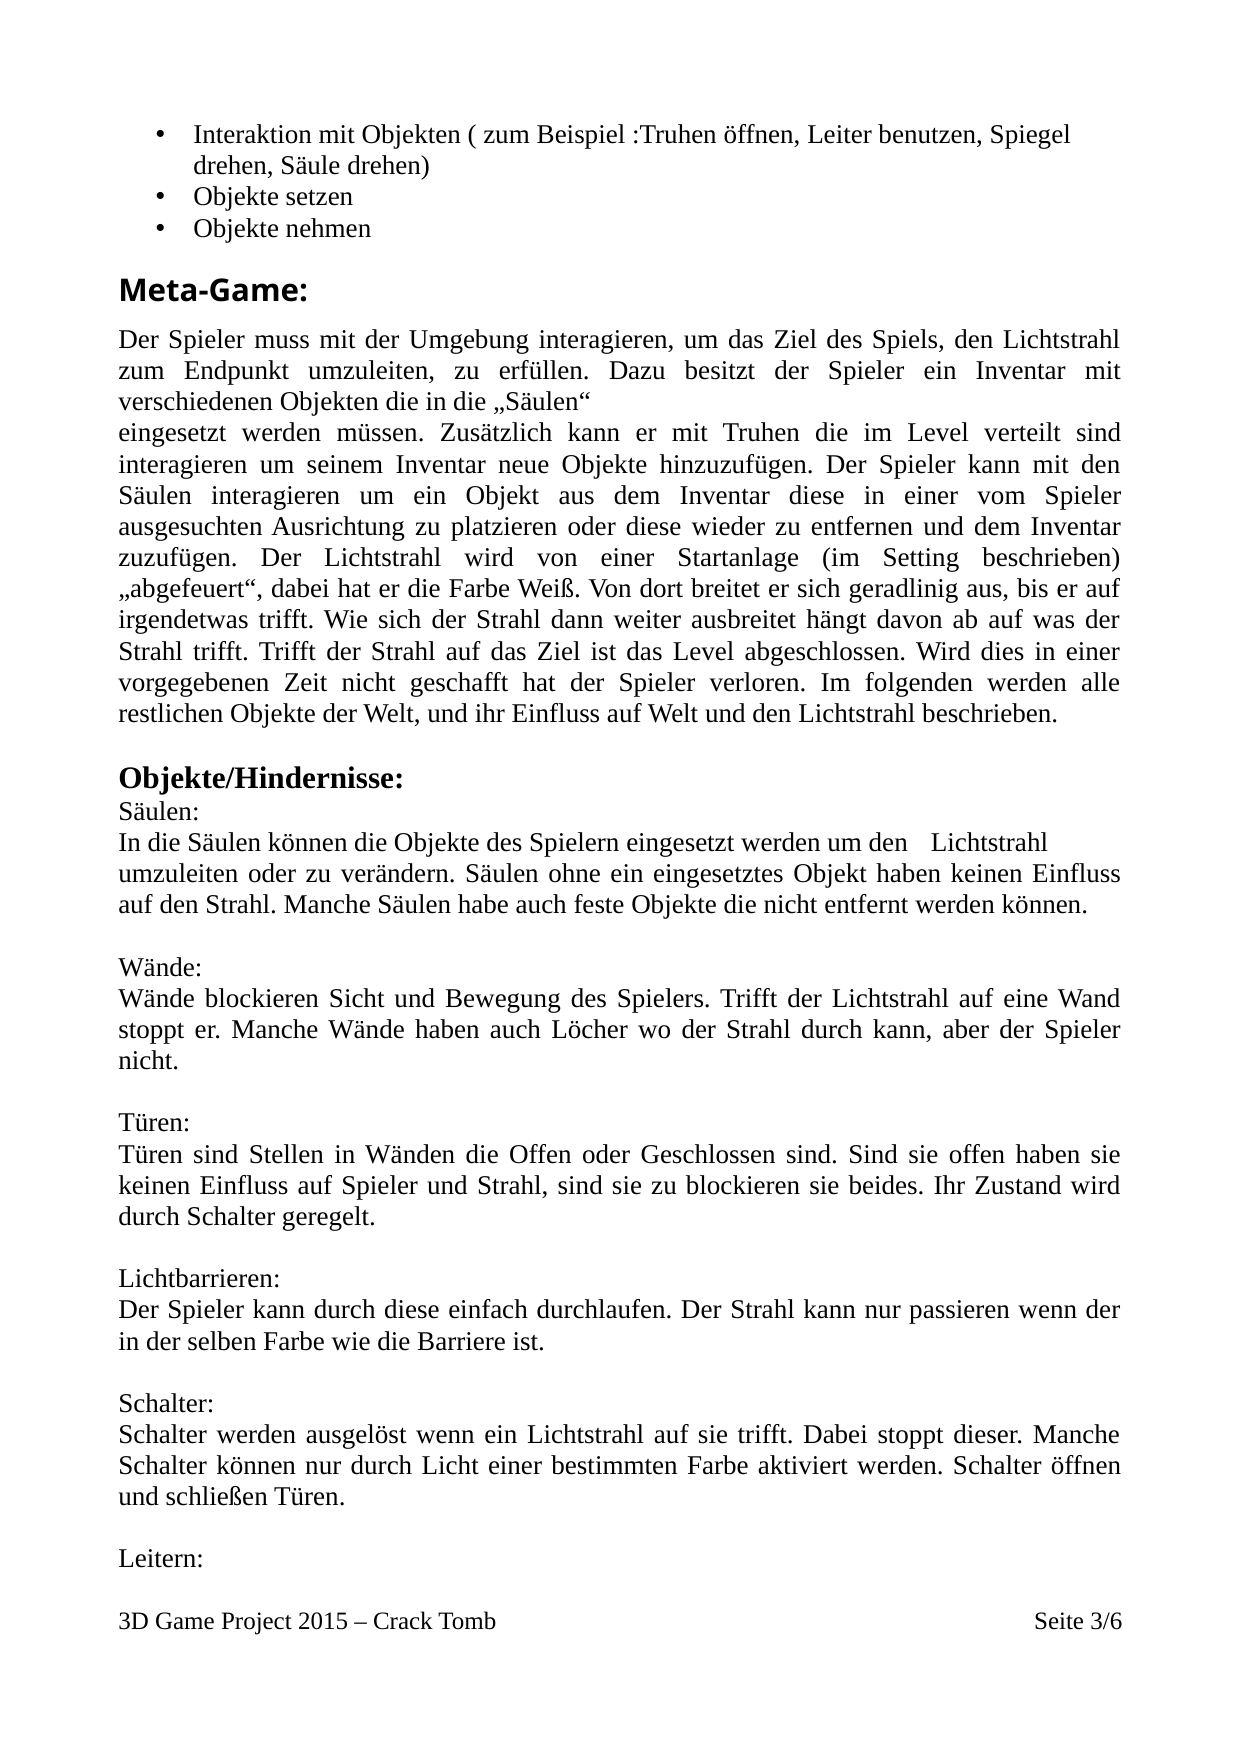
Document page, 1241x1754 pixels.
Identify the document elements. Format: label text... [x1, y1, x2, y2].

text Der Spieler kann durch diese einfach durchlaufen. Der Strahl kann nur passieren wenn der in der selben Farbe wie die Barriere ist. [118, 1293, 1122, 1356]
text Leitern: [118, 1543, 1122, 1574]
text Der Spieler muss mit der Umgebung interagieren, um das Ziel des Spiels, den Lichtstrahl zum Endpunkt umzuleiten, zu erfüllen. Dazu besitzt der Spieler ein Inventar mit verschiedenen Objekten die in die „Säulen“ [118, 323, 1122, 417]
text eingesetzt werden müssen. Zusätzlich kann er mit Truhen die im Level verteilt sind interagieren um seinem Inventar neue Objekte hinzuzufügen. Der Spieler kann mit den Säulen interagieren um ein Objekt aus dem Inventar diese in einer vom Spieler ausgesuchten Ausrichtung zu platzieren oder diese wieder zu entfernen und dem Inventar zuzufügen. Der Lichtstrahl wird von einer Startanlage (im Setting beschrieben) „abgefeuert“, dabei hat er die Farbe Weiß. Von dort breitet er sich geradlinig aus, bis er auf irgendetwas trifft. Wie sich der Strahl dann weiter ausbreitet hängt davon ab auf was der Strahl trifft. Trifft der Strahl auf das Ziel ist das Level abgeschlossen. Wird dies in einer vorgegebenen Zeit nicht geschafft hat der Spieler verloren. Im folgenden werden alle restlichen Objekte der Welt, und ihr Einfluss auf Welt und den Lichtstrahl beschrieben. [118, 417, 1122, 728]
text Lichtbarrieren: [118, 1262, 1122, 1293]
list Objekte nehmen [156, 212, 1122, 243]
subtitle Meta-Game: [118, 268, 1122, 311]
text Schalter werden ausgelöst wenn ein Lichtstrahl auf sie trifft. Dabei stoppt dieser. Manche Schalter können nur durch Licht einer bestimmten Farbe aktiviert werden. Schalter öffnen und schließen Türen. [118, 1418, 1122, 1511]
list Interaktion mit Objekten ( zum Beispiel :Truhen öffnen, Leiter benutzen, Spiegel drehen, Säule drehen) [156, 118, 1122, 181]
text Objekte/Hindernisse: [118, 759, 1122, 795]
text Schalter: [118, 1387, 1122, 1418]
text In die Säulen können die Objekte des Spielern eingesetzt werden um den Lichtstrahl umzuleiten oder zu verändern. Säulen ohne ein eingesetztes Objekt haben keinen Einfluss auf den Strahl. Manche Säulen habe auch feste Objekte die nicht entfernt werden können. [118, 826, 1122, 920]
text Türen sind Stellen in Wänden die Offen oder Geschlossen sind. Sind sie offen haben sie keinen Einfluss auf Spieler und Strahl, sind sie zu blockieren sie beides. Ihr Zustand wird durch Schalter geregelt. [118, 1138, 1122, 1231]
list Objekte setzen [156, 181, 1122, 212]
text Wände: [118, 951, 1122, 982]
text Türen: [118, 1107, 1122, 1138]
text Wände blockieren Sicht und Bewegung des Spielers. Trifft der Lichtstrahl auf eine Wand stoppt er. Manche Wände haben auch Löcher wo der Strahl durch kann, aber der Spieler nicht. [118, 982, 1122, 1075]
text Säulen: [118, 795, 1122, 826]
